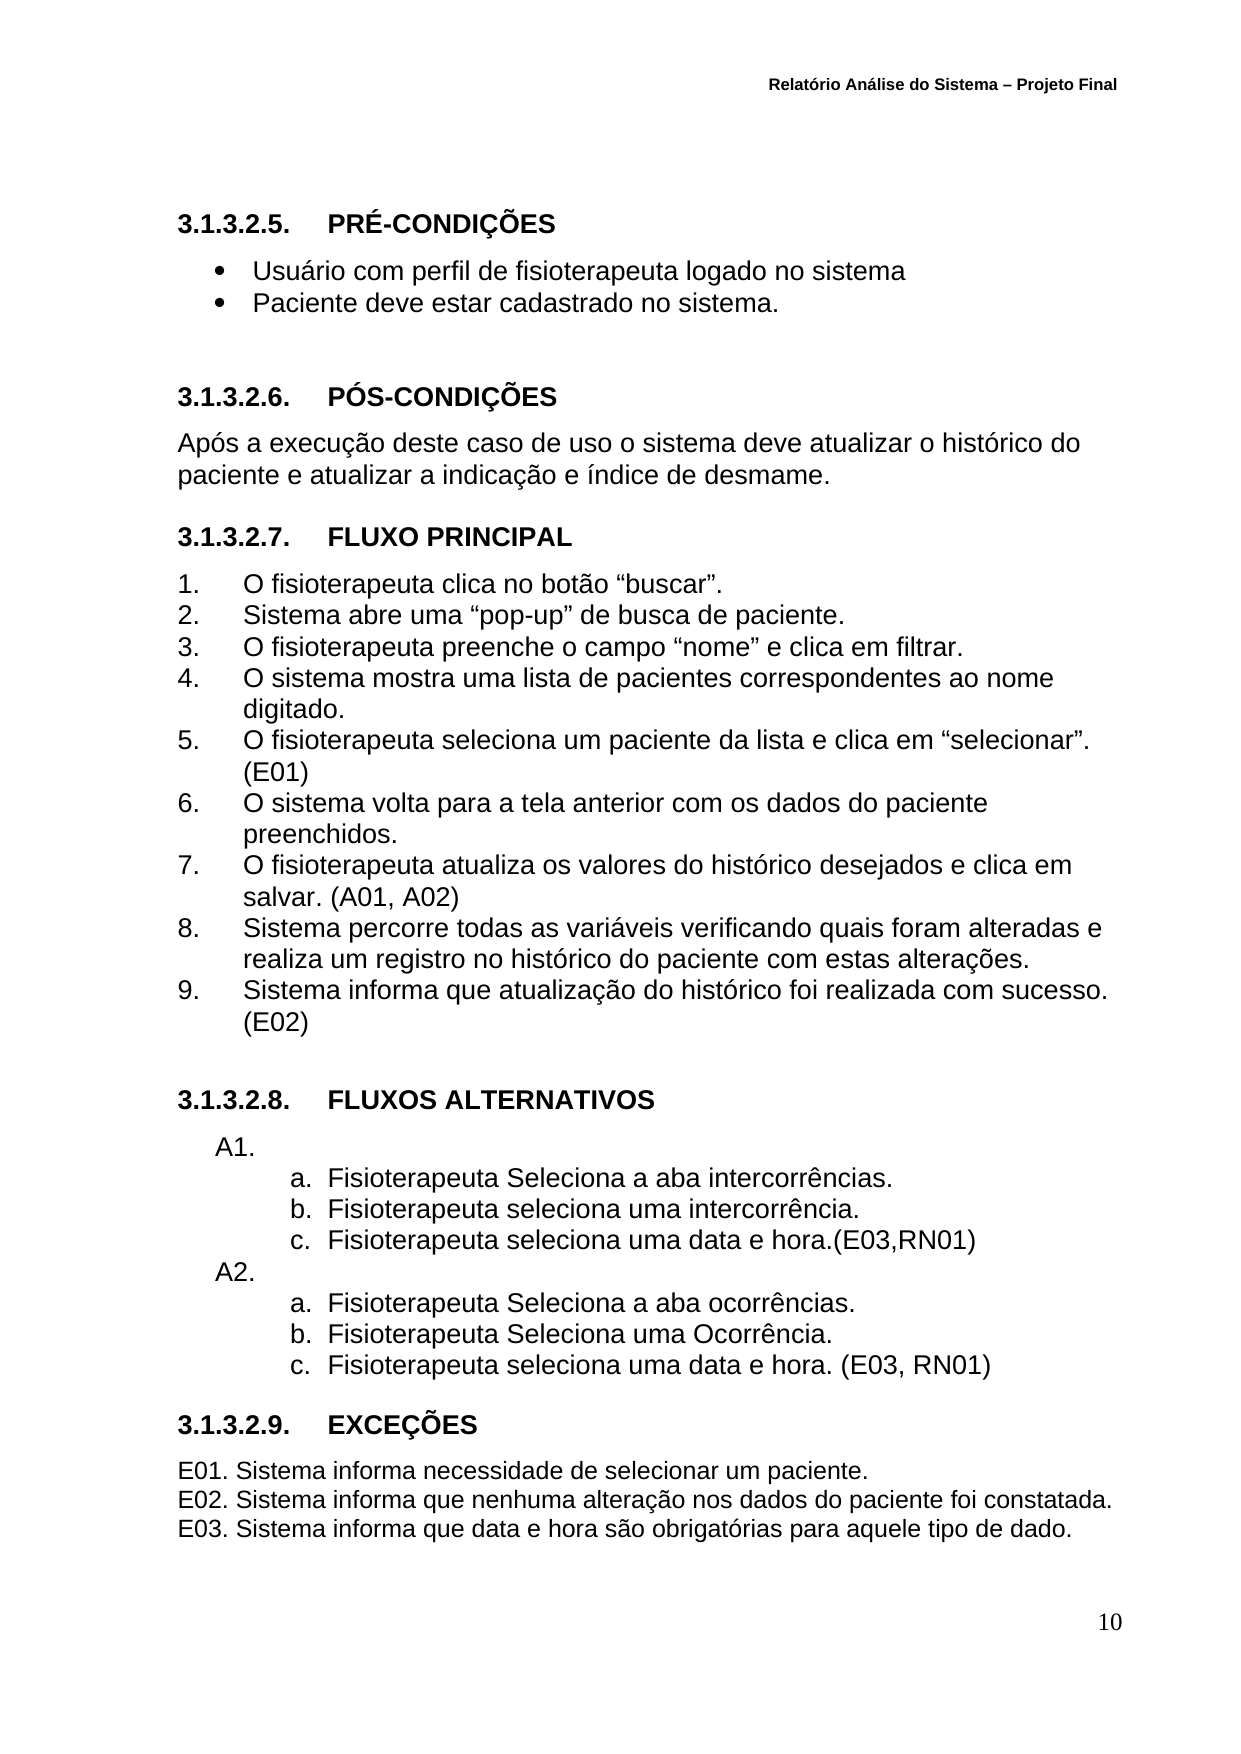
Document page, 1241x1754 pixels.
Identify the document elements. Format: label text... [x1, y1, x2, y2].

list Fisioterapeuta Seleciona a aba intercorrências. [290, 1162, 1122, 1193]
text E03. Sistema informa que data e hora são obrigatórias para aquele tipo de dado. [177, 1514, 1122, 1542]
text E02. Sistema informa que nenhuma alteração nos dados do paciente foi constatada. [177, 1485, 1122, 1514]
list Usuário com perfil de fisioterapeuta logado no sistema [215, 255, 1122, 287]
list O fisioterapeuta seleciona um paciente da lista e clica em “selecionar”. (E01) [177, 724, 1122, 787]
list Fisioterapeuta seleciona uma intercorrência. [290, 1193, 1122, 1224]
subtitle fluxo principal [177, 521, 1122, 552]
subtitle pós-condições [177, 381, 1122, 412]
list Sistema percorre todas as variáveis verificando quais foram alteradas e realiza um registro no histórico do paciente com estas alterações. [177, 912, 1122, 974]
list Sistema abre uma “pop-up” de busca de paciente. [177, 599, 1122, 631]
list Fisioterapeuta Seleciona uma Ocorrência. [290, 1318, 1122, 1349]
list Fisioterapeuta seleciona uma data e hora. (E03, RN01) [290, 1349, 1122, 1381]
list O fisioterapeuta preenche o campo “nome” e clica em filtrar. [177, 631, 1122, 662]
list O sistema mostra uma lista de pacientes correspondentes ao nome digitado. [177, 662, 1122, 724]
list Paciente deve estar cadastrado no sistema. [215, 287, 1122, 318]
subtitle pré-condições [177, 208, 1122, 240]
list O fisioterapeuta atualiza os valores do histórico desejados e clica em salvar. (A01, A02) [177, 849, 1122, 912]
subtitle fluxos alternativos [177, 1084, 1122, 1115]
list Fisioterapeuta seleciona uma data e hora.(E03,RN01) [290, 1224, 1122, 1256]
text E01. Sistema informa necessidade de selecionar um paciente. [177, 1456, 1122, 1485]
list O fisioterapeuta clica no botão “buscar”. [177, 568, 1122, 599]
list Sistema informa que atualização do histórico foi realizada com sucesso. (E02) [177, 974, 1122, 1037]
list O sistema volta para a tela anterior com os dados do paciente preenchidos. [177, 787, 1122, 849]
subtitle exceções [177, 1409, 1122, 1441]
text Após a execução deste caso de uso o sistema deve atualizar o histórico do paciente e atualizar a indicação e índice de desmame. [177, 427, 1122, 490]
list Fisioterapeuta Seleciona a aba ocorrências. [290, 1287, 1122, 1318]
